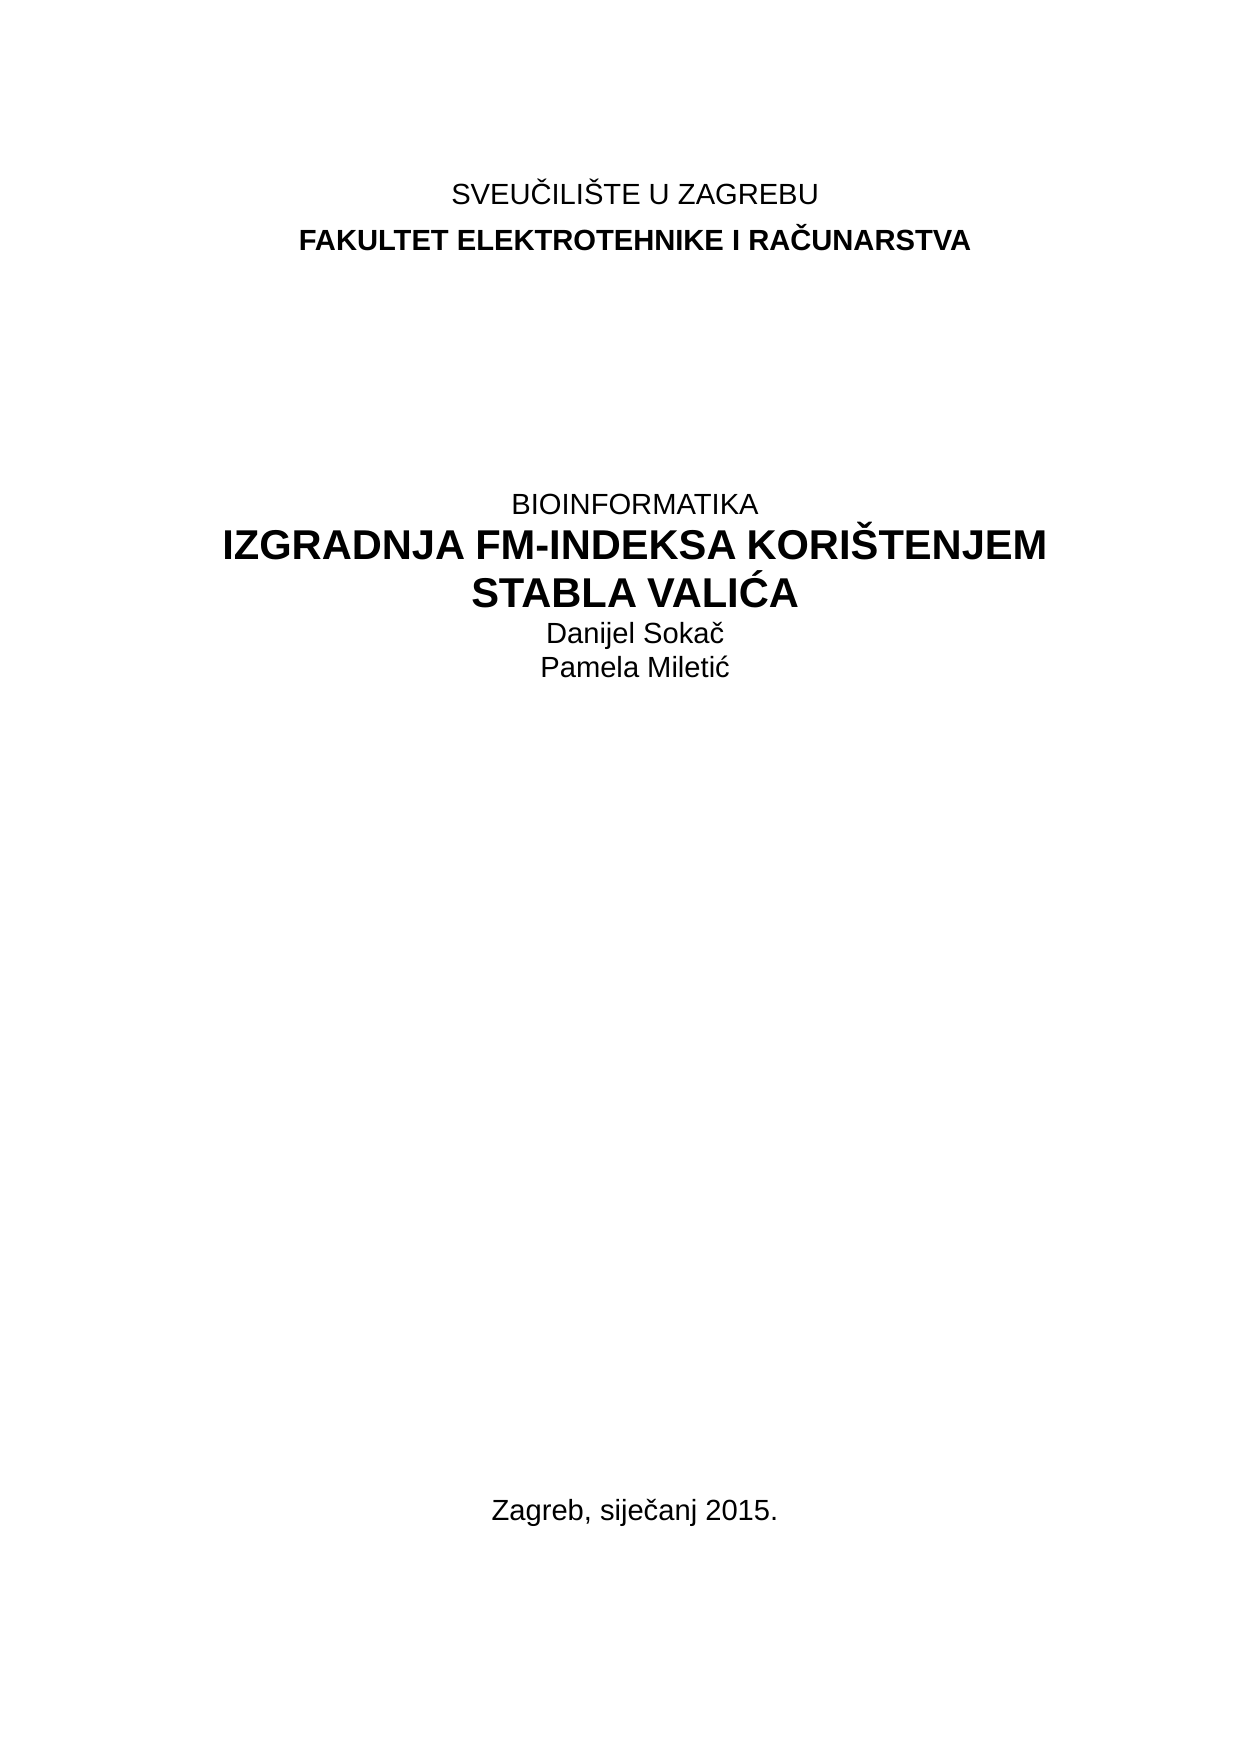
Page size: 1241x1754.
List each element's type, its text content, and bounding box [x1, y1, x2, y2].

text SVEUČILIŠTE U ZAGREBU [207, 177, 1063, 211]
text Danijel Sokač [207, 616, 1063, 650]
text FAKULTET ELEKTROTEHNIKE I RAČUNARSTVA [207, 223, 1063, 257]
text BIOINFORMATIKA [207, 487, 1063, 520]
text Zagreb, siječanj 2015. [207, 1493, 1063, 1527]
text Pamela Miletić [207, 650, 1063, 683]
text IZGRADNJA FM-INDEKSA KORIŠTENJEM STABLA VALIĆA [207, 520, 1063, 616]
